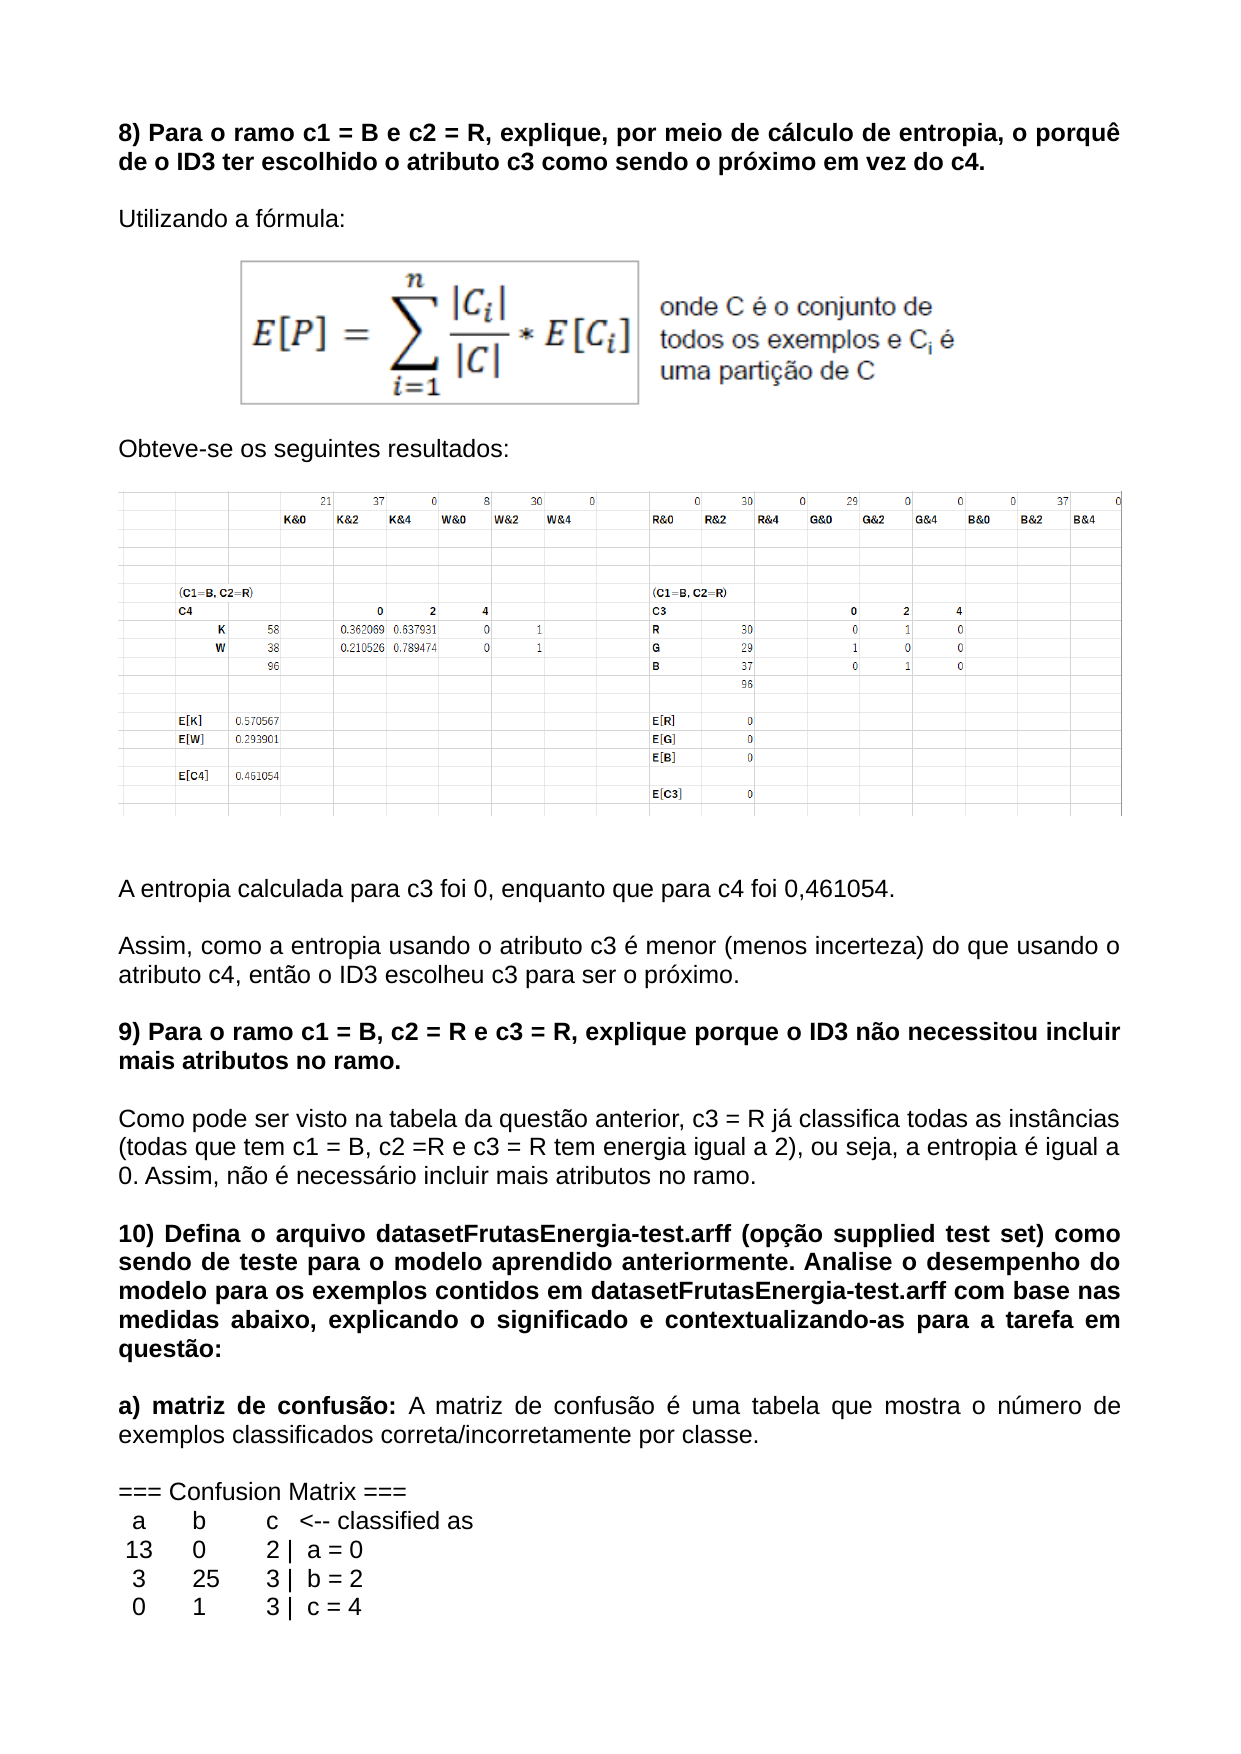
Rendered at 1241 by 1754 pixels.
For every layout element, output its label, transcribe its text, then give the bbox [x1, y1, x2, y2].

text 10) Defina o arquivo datasetFrutasEnergia-test.arff (opção supplied test set) como sendo de teste para o modelo aprendido anteriormente. Analise o desempenho do modelo para os exemplos contidos em datasetFrutasEnergia-test.arff com base nas medidas abaixo, explicando o significado e contextualizando-as para a tarefa em questão: [118, 1218, 1122, 1362]
text Obteve-se os seguintes resultados: [118, 434, 1122, 463]
text a) matriz de confusão: A matriz de confusão é uma tabela que mostra o número de exemplos classificados correta/incorretamente por classe. [118, 1391, 1122, 1448]
text 13 0 2 | a = 0 [118, 1535, 1122, 1563]
text a b c <-- classified as [118, 1506, 1122, 1535]
picture [118, 491, 1123, 816]
text Como pode ser visto na tabela da questão anterior, c3 = R já classifica todas as instâncias (todas que tem c1 = B, c2 =R e c3 = R tem energia igual a 2), ou seja, a entropia é igual a 0. Assim, não é necessário incluir mais atributos no ramo. [118, 1103, 1122, 1190]
text Assim, como a entropia usando o atributo c3 é menor (menos incerteza) do que usando o atributo c4, então o ID3 escolheu c3 para ser o próximo. [118, 931, 1122, 988]
picture [236, 253, 963, 419]
text 0 1 3 | c = 4 [118, 1592, 1122, 1621]
text 8) Para o ramo c1 = B e c2 = R, explique, por meio de cálculo de entropia, o porquê de o ID3 ter escolhido o atributo c3 como sendo o próximo em vez do c4. [118, 118, 1122, 176]
text Utilizando a fórmula: [118, 204, 1122, 233]
text === Confusion Matrix === [118, 1477, 1122, 1506]
text 3 25 3 | b = 2 [118, 1563, 1122, 1592]
text 9) Para o ramo c1 = B, c2 = R e c3 = R, explique porque o ID3 não necessitou incluir mais atributos no ramo. [118, 1017, 1122, 1075]
text A entropia calculada para c3 foi 0, enquanto que para c4 foi 0,461054. [118, 873, 1122, 902]
